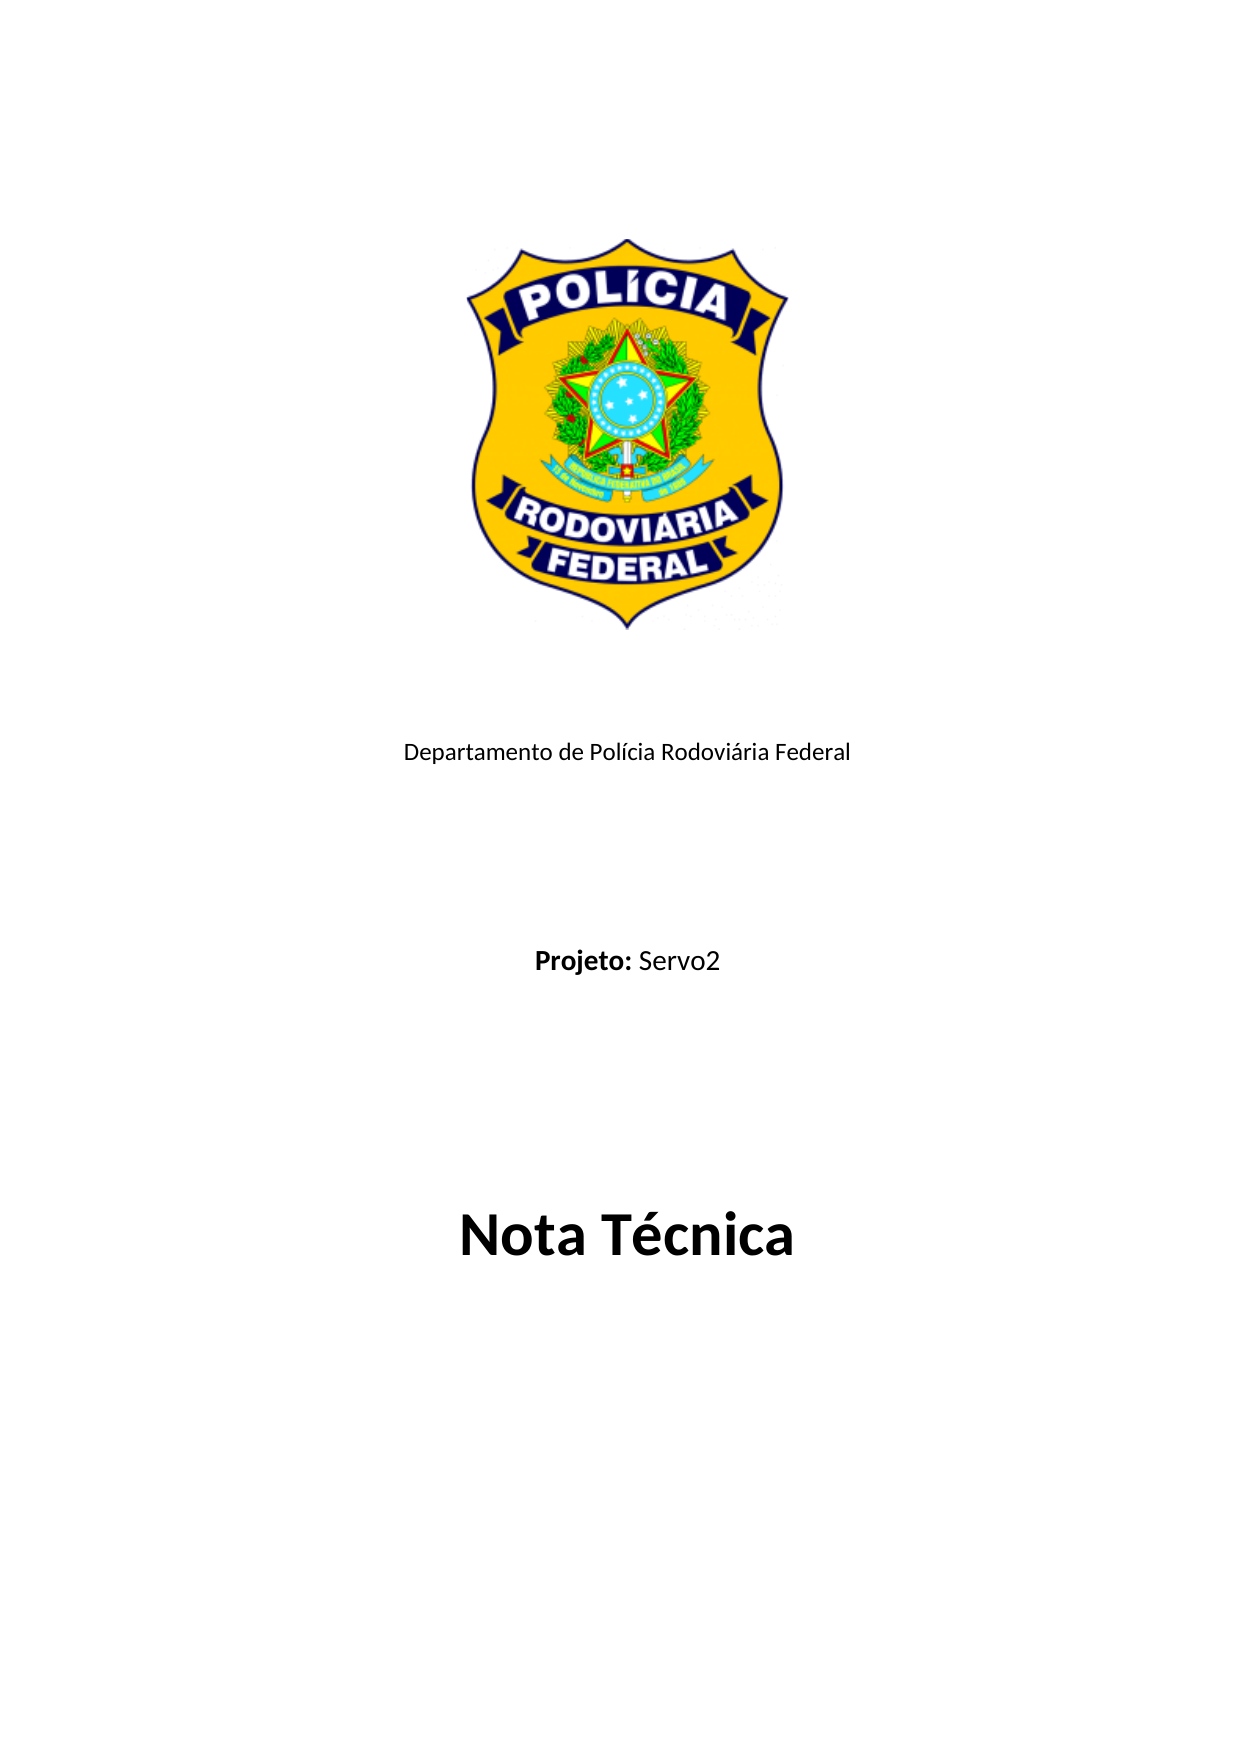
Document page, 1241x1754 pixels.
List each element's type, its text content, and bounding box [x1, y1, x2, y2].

picture [466, 239, 789, 630]
text Projeto: Servo2 [192, 942, 1063, 978]
text Departamento de Polícia Rodoviária Federal [192, 736, 1063, 767]
text Nota Técnica [192, 1194, 1063, 1271]
